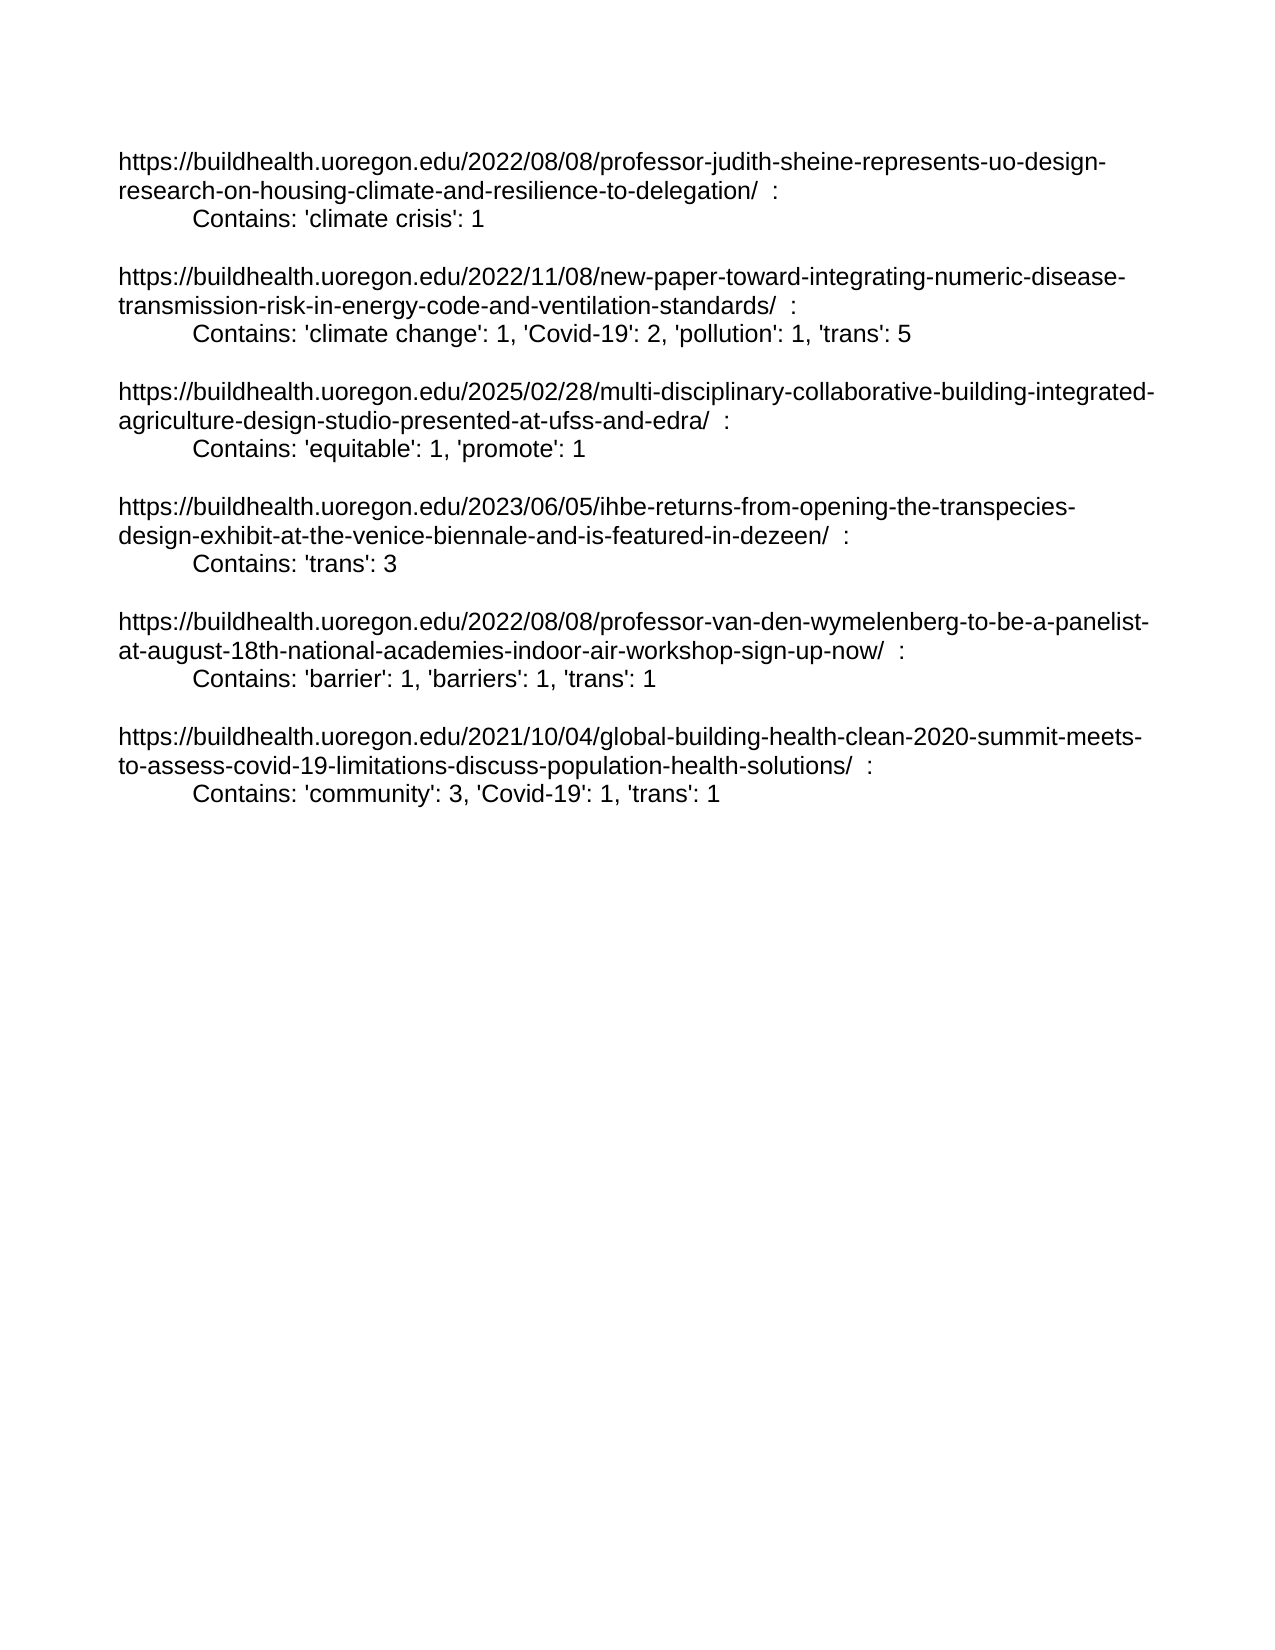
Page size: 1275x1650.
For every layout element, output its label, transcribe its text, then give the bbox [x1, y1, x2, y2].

text Contains: 'community': 3, 'Covid-19': 1, 'trans': 1 [118, 779, 1157, 808]
text https://buildhealth.uoregon.edu/2022/08/08/professor-van-den-wymelenberg-to-be-a-panelist-at-august-18th-national-academies-indoor-air-workshop-sign-up-now/ : [118, 607, 1157, 664]
text Contains: 'barrier': 1, 'barriers': 1, 'trans': 1 [118, 664, 1157, 693]
text https://buildhealth.uoregon.edu/2022/11/08/new-paper-toward-integrating-numeric-disease-transmission-risk-in-energy-code-and-ventilation-standards/ : [118, 262, 1157, 319]
text Contains: 'climate change': 1, 'Covid-19': 2, 'pollution': 1, 'trans': 5 [118, 319, 1157, 348]
text https://buildhealth.uoregon.edu/2025/02/28/multi-disciplinary-collaborative-building-integrated-agriculture-design-studio-presented-at-ufss-and-edra/ : [118, 377, 1157, 434]
text Contains: 'climate crisis': 1 [118, 204, 1157, 233]
text Contains: 'trans': 3 [118, 549, 1157, 578]
text Contains: 'equitable': 1, 'promote': 1 [118, 434, 1157, 463]
text https://buildhealth.uoregon.edu/2021/10/04/global-building-health-clean-2020-summit-meets-to-assess-covid-19-limitations-discuss-population-health-solutions/ : [118, 722, 1157, 779]
text https://buildhealth.uoregon.edu/2023/06/05/ihbe-returns-from-opening-the-transpecies-design-exhibit-at-the-venice-biennale-and-is-featured-in-dezeen/ : [118, 492, 1157, 549]
text https://buildhealth.uoregon.edu/2022/08/08/professor-judith-sheine-represents-uo-design-research-on-housing-climate-and-resilience-to-delegation/ : [118, 147, 1157, 204]
